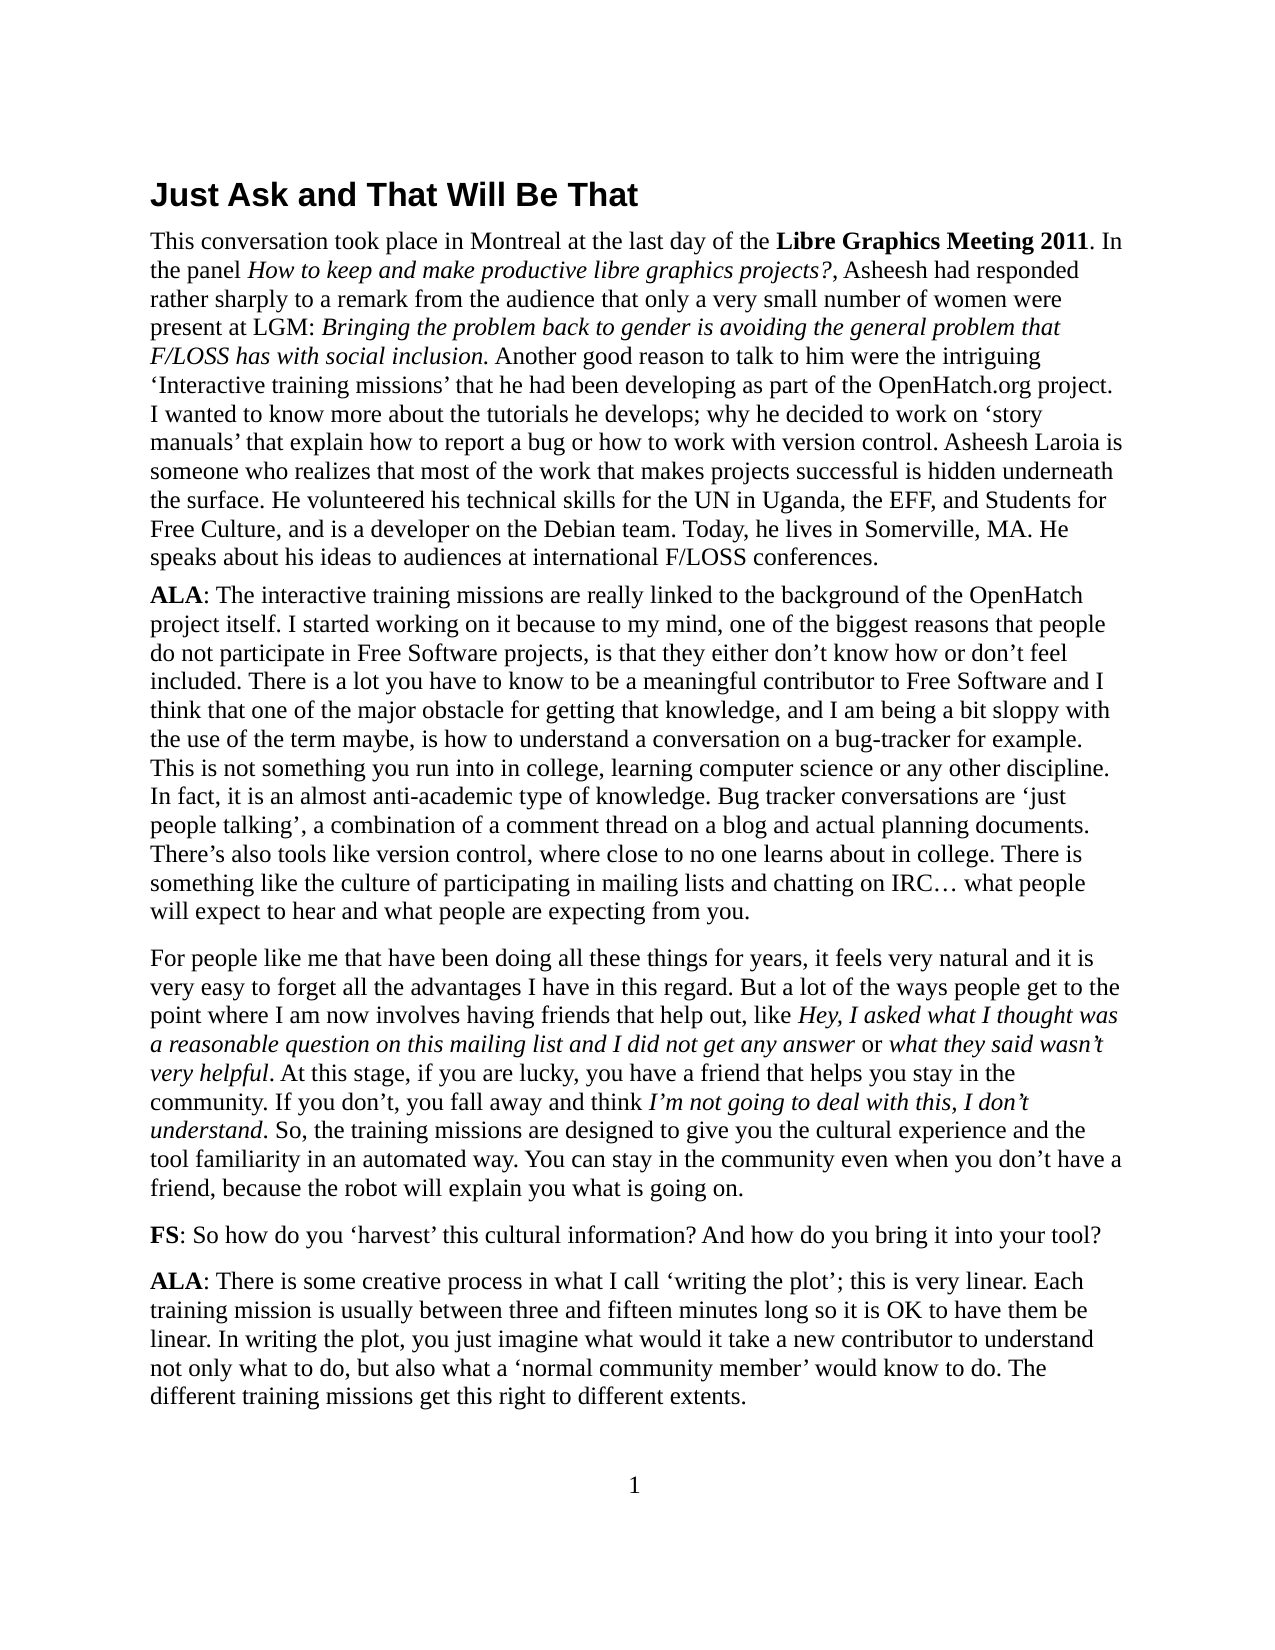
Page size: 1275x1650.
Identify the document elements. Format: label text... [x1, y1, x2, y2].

text ALA: The interactive training missions are really linked to the background of the OpenHatch project itself. I started working on it because to my mind, one of the biggest reasons that people do not participate in Free Software projects, is that they either don’t know how or don’t feel included. There is a lot you have to know to be a meaningful contributor to Free Software and I think that one of the major obstacle for getting that knowledge, and I am being a bit sloppy with the use of the term maybe, is how to understand a conversation on a bug-tracker for example. This is not something you run into in college, learning computer science or any other discipline. In fact, it is an almost anti-academic type of knowledge. Bug tracker conversations are ‘just people talking’, a combination of a comment thread on a blog and actual planning documents. There’s also tools like version control, where close to no one learns about in college. There is something like the culture of participating in mailing lists and chatting on IRC… what people will expect to hear and what people are expecting from you. [150, 580, 1125, 925]
text For people like me that have been doing all these things for years, it feels very natural and it is very easy to forget all the advantages I have in this regard. But a lot of the ways people get to the point where I am now involves having friends that help out, like Hey, I asked what I thought was a reasonable question on this mailing list and I did not get any answer or what they said wasn’t very helpful. At this stage, if you are lucky, you have a friend that helps you stay in the community. If you don’t, you fall away and think I’m not going to deal with this, I don’t understand. So, the training missions are designed to give you the cultural experience and the tool familiarity in an automated way. You can stay in the community even when you don’t have a friend, because the robot will explain you what is going on. [150, 943, 1125, 1202]
subtitle Just Ask and That Will Be That [150, 175, 1125, 214]
text This conversation took place in Montreal at the last day of the Libre Graphics Meeting 2011. In the panel How to keep and make productive libre graphics projects?, Asheesh had responded rather sharply to a remark from the audience that only a very small number of women were present at LGM: Bringing the problem back to gender is avoiding the general problem that F/LOSS has with social inclusion. Another good reason to talk to him were the intriguing ‘Interactive training missions’ that he had been developing as part of the OpenHatch.org project. I wanted to know more about the tutorials he develops; why he decided to work on ‘story manuals’ that explain how to report a bug or how to work with version control. Asheesh Laroia is someone who realizes that most of the work that makes projects successful is hidden underneath the surface. He volunteered his technical skills for the UN in Uganda, the EFF, and Students for Free Culture, and is a developer on the Debian team. Today, he lives in Somerville, MA. He speaks about his ideas to audiences at international F/LOSS conferences. [150, 226, 1125, 571]
text FS: So how do you ‘harvest’ this cultural information? And how do you bring it into your tool? [150, 1220, 1125, 1248]
text ALA: There is some creative process in what I call ‘writing the plot’; this is very linear. Each training mission is usually between three and fifteen minutes long so it is OK to have them be linear. In writing the plot, you just imagine what would it take a new contributor to understand not only what to do, but also what a ‘normal community member’ would know to do. The different training missions get this right to different extents. [150, 1266, 1125, 1410]
